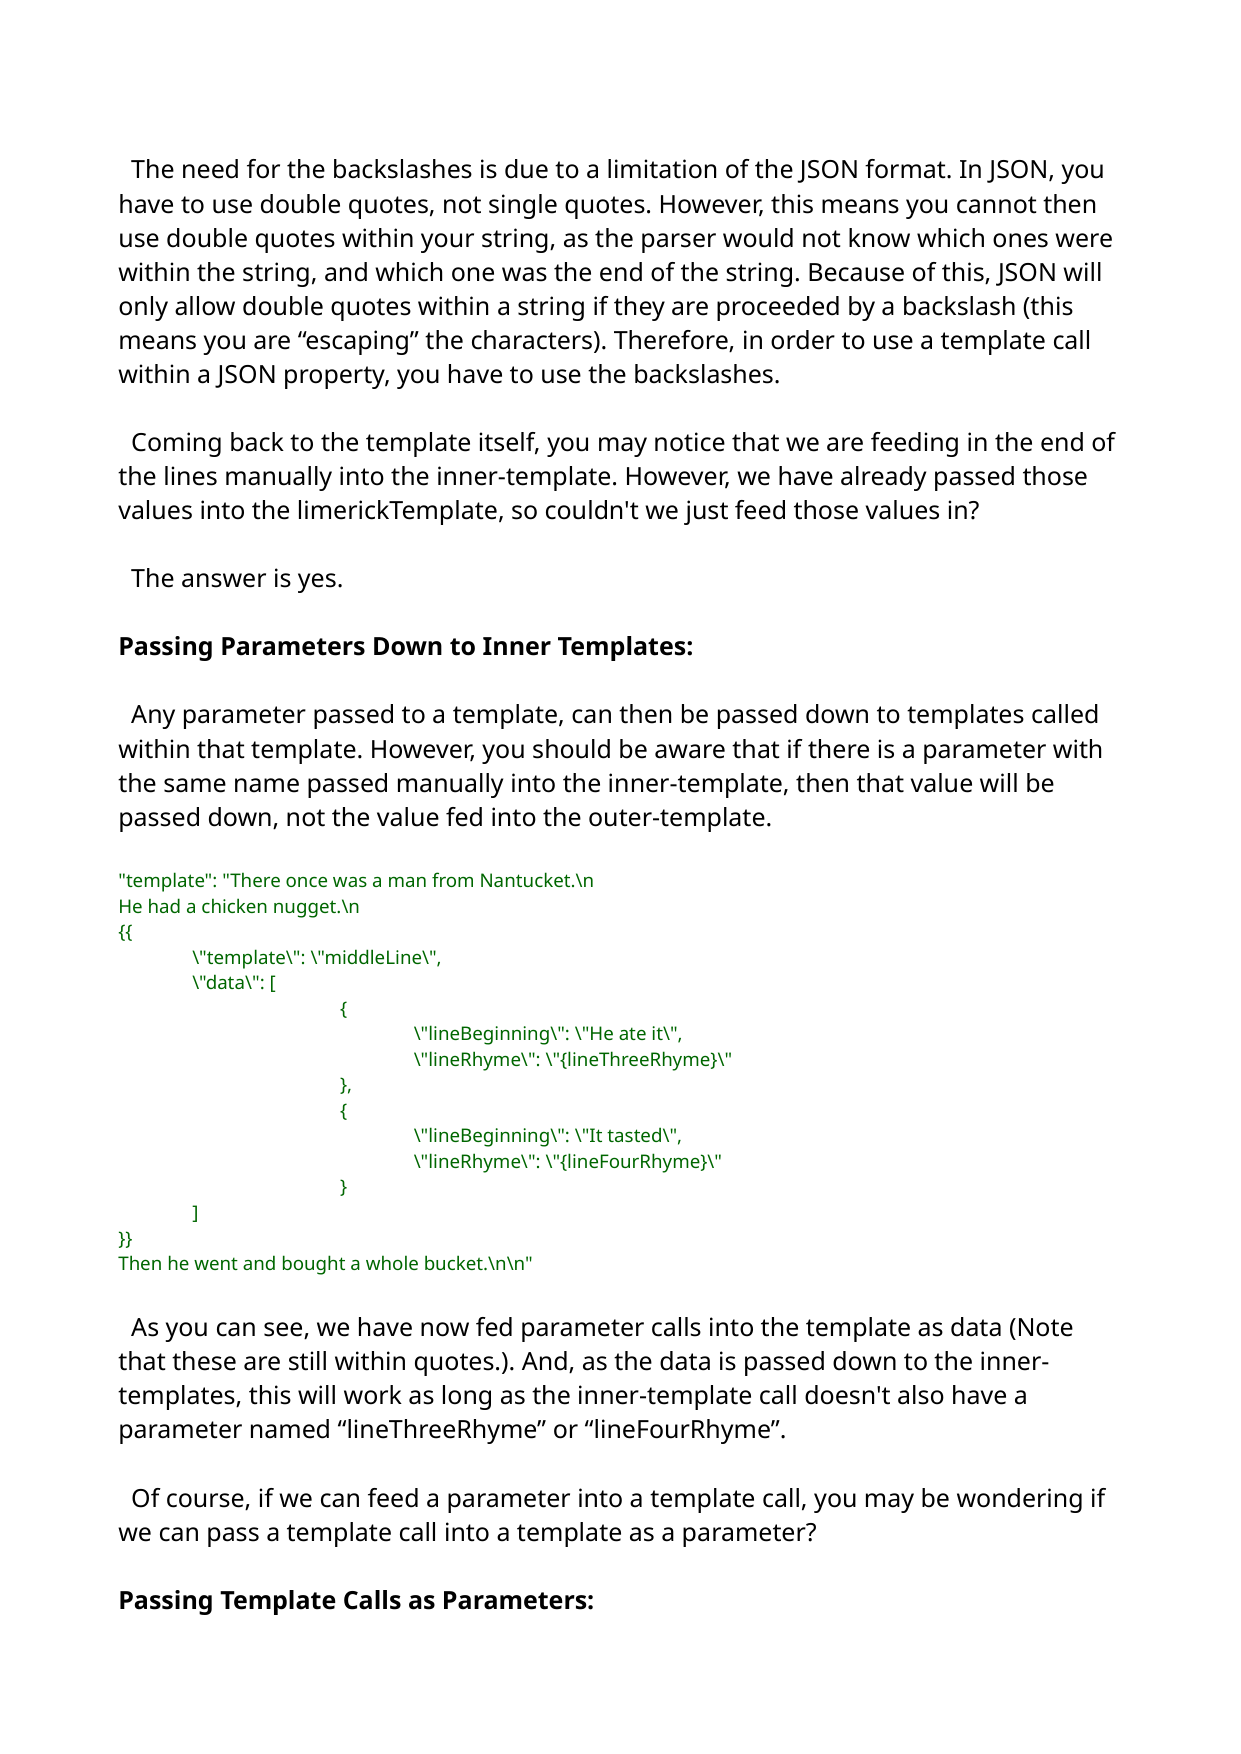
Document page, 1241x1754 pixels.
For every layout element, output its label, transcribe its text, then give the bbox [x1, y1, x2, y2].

text {{ [118, 918, 1122, 944]
text "template": "There once was a man from Nantucket.\n [118, 867, 1122, 893]
text He had a chicken nugget.\n [118, 893, 1122, 918]
text \"data\": [ [118, 969, 1122, 995]
text Any parameter passed to a template, can then be passed down to templates called within that template. However, you should be aware that if there is a parameter with the same name passed manually into the inner-template, then that value will be passed down, not the value fed into the outer-template. [118, 697, 1122, 833]
text Passing Parameters Down to Inner Templates: [118, 629, 1122, 663]
text \"lineRhyme\": \"{lineFourRhyme}\" [118, 1148, 1122, 1174]
text { [118, 1097, 1122, 1123]
text }, [118, 1072, 1122, 1097]
text } [118, 1174, 1122, 1199]
text \"lineBeginning\": \"He ate it\", [118, 1021, 1122, 1046]
text \"lineRhyme\": \"{lineThreeRhyme}\" [118, 1046, 1122, 1072]
text The need for the backslashes is due to a limitation of the JSON format. In JSON, you have to use double quotes, not single quotes. However, this means you cannot then use double quotes within your string, as the parser would not know which ones were within the string, and which one was the end of the string. Because of this, JSON will only allow double quotes within a string if they are proceeded by a backslash (this means you are “escaping” the characters). Therefore, in order to use a template call within a JSON property, you have to use the backslashes. [118, 152, 1122, 391]
text Then he went and bought a whole bucket.\n\n" [118, 1250, 1122, 1276]
text Of course, if we can feed a parameter into a template call, you may be wondering if we can pass a template call into a template as a parameter? [118, 1480, 1122, 1548]
text ] [118, 1199, 1122, 1225]
text { [118, 995, 1122, 1021]
text \"template\": \"middleLine\", [118, 944, 1122, 969]
text The answer is yes. [118, 561, 1122, 595]
text \"lineBeginning\": \"It tasted\", [118, 1123, 1122, 1148]
text }} [118, 1225, 1122, 1250]
text As you can see, we have now fed parameter calls into the template as data (Note that these are still within quotes.). And, as the data is passed down to the inner-templates, this will work as long as the inner-template call doesn't also have a parameter named “lineThreeRhyme” or “lineFourRhyme”. [118, 1310, 1122, 1446]
text Passing Template Calls as Parameters: [118, 1582, 1122, 1616]
text Coming back to the template itself, you may notice that we are feeding in the end of the lines manually into the inner-template. However, we have already passed those values into the limerickTemplate, so couldn't we just feed those values in? [118, 425, 1122, 527]
